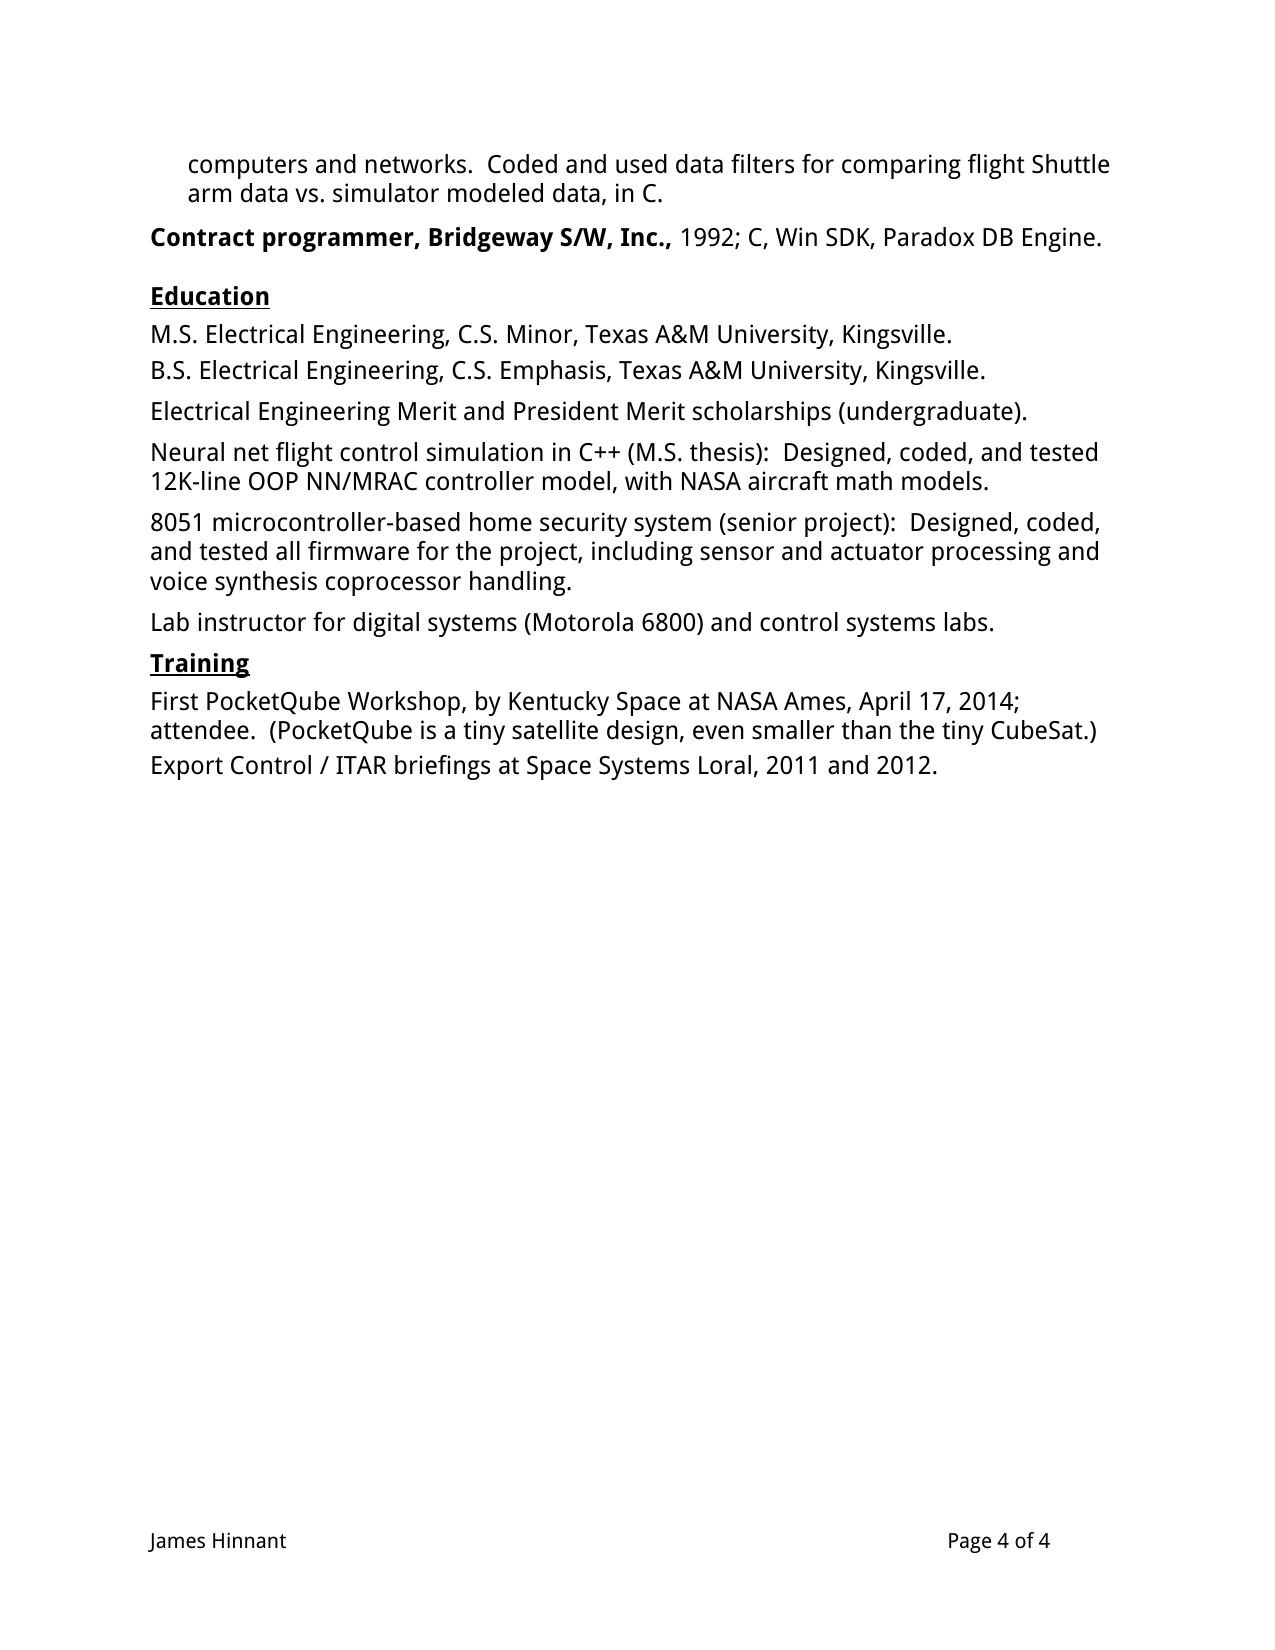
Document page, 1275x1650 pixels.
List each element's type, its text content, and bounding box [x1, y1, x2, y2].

text 8051 microcontroller-based home security system (senior project): Designed, coded, and tested all firmware for the project, including sensor and actuator processing and voice synthesis coprocessor handling. [150, 508, 1125, 596]
text Training [150, 649, 1134, 678]
list computers and networks. Coded and used data filters for comparing flight Shuttle arm data vs. simulator modeled data, in C. [150, 150, 1125, 208]
text M.S. Electrical Engineering, C.S. Minor, Texas A&M University, Kingsville. [150, 321, 1125, 350]
text B.S. Electrical Engineering, C.S. Emphasis, Texas A&M University, Kingsville. [150, 356, 1125, 385]
text Lab instructor for digital systems (Motorola 6800) and control systems labs. [150, 608, 1125, 637]
text Export Control / ITAR briefings at Space Systems Loral, 2011 and 2012. [150, 752, 1125, 781]
text Electrical Engineering Merit and President Merit scholarships (undergraduate). [150, 397, 1125, 426]
text Contract programmer, Bridgeway S/W, Inc., 1992; C, Win SDK, Paradox DB Engine. [150, 223, 1125, 252]
text Neural net flight control simulation in C++ (M.S. thesis): Designed, coded, and tested 12K-line OOP NN/MRAC controller model, with NASA aircraft math models. [150, 438, 1125, 496]
text Education [150, 282, 1134, 312]
text First PocketQube Workshop, by Kentucky Space at NASA Ames, April 17, 2014; attendee. (PocketQube is a tiny satellite design, even smaller than the tiny CubeSat.) [150, 687, 1125, 746]
